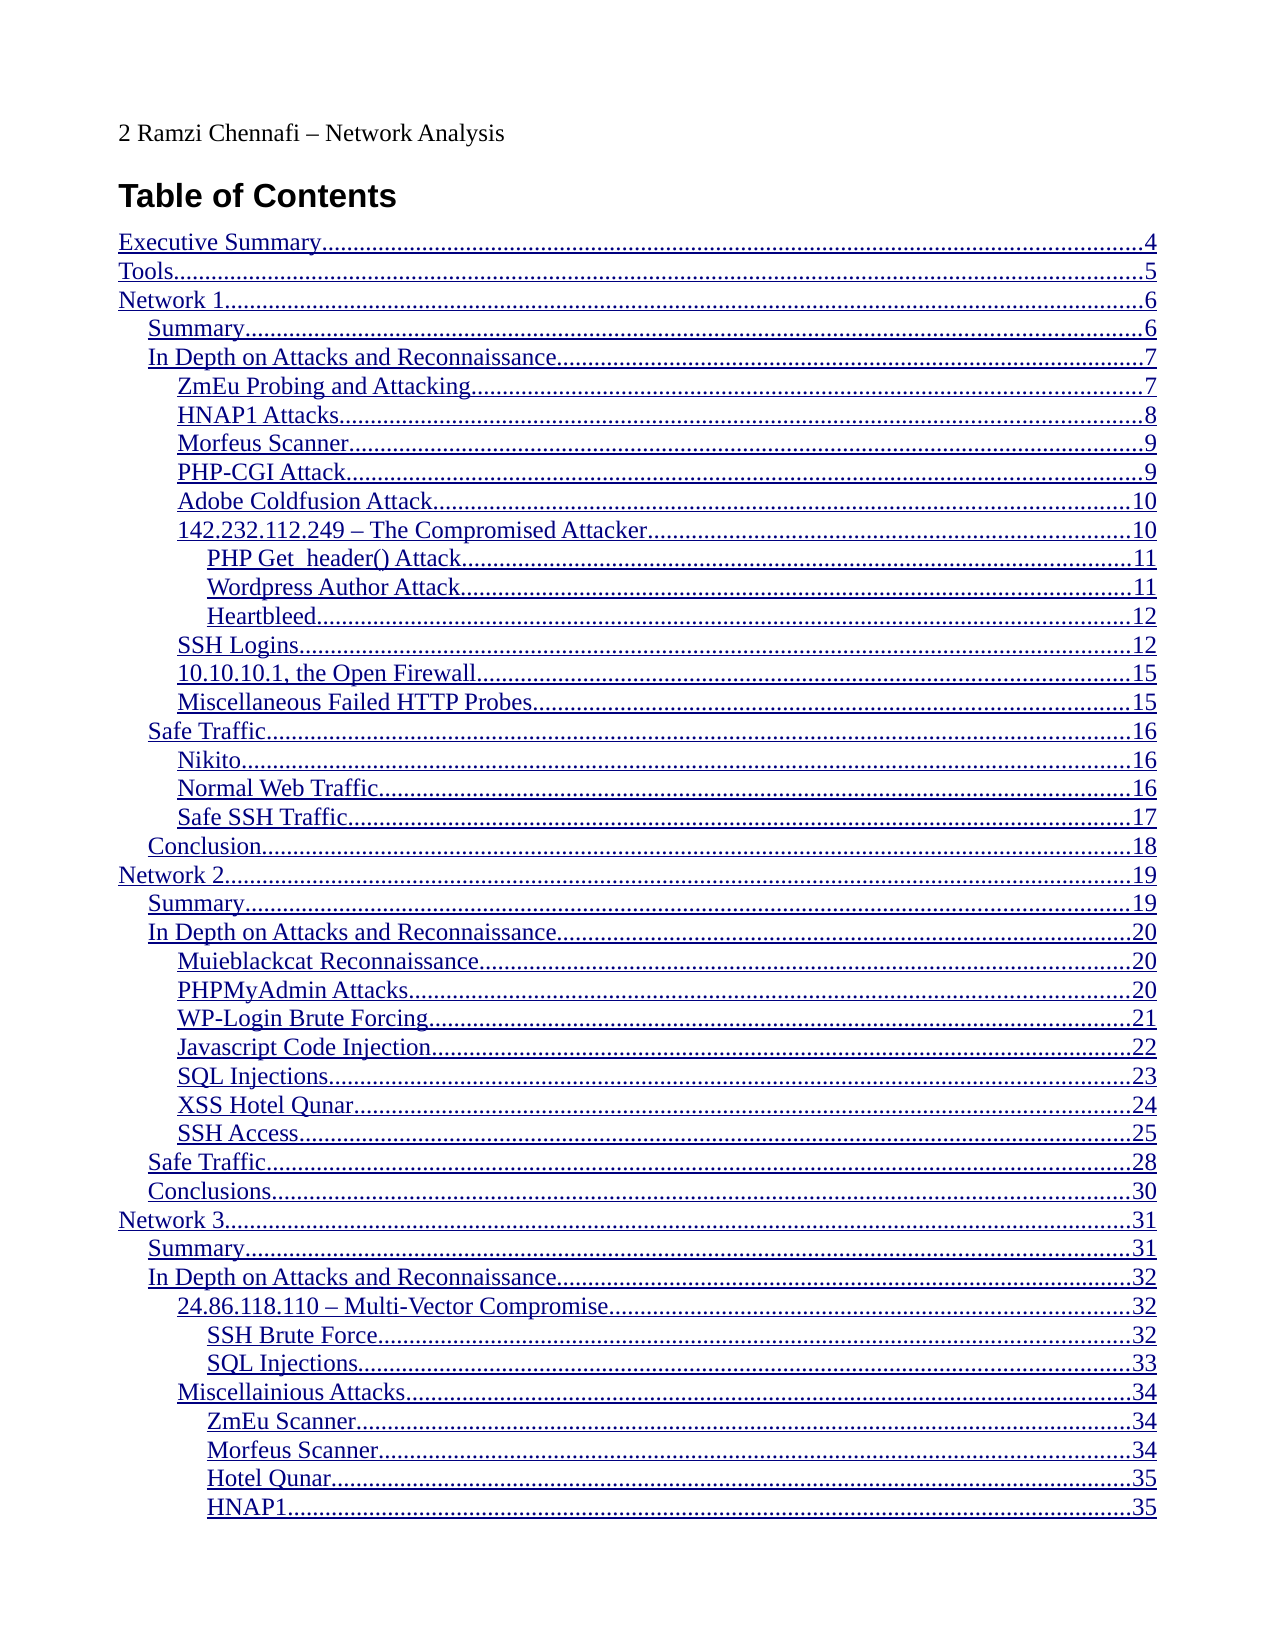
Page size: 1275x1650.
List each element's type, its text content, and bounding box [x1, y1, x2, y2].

text 142.232.112.249 – The Compromised Attacker 10 [177, 515, 1157, 540]
text SSH Access 25 [177, 1118, 1157, 1143]
text Morfeus Scanner 34 [207, 1435, 1157, 1460]
text Morfeus Scanner 9 [177, 428, 1157, 453]
text HNAP1 Attacks 8 [177, 400, 1157, 425]
text HNAP1 35 [207, 1492, 1157, 1517]
text PHP Get_header() Attack 11 [207, 543, 1157, 568]
text Muieblackcat Reconnaissance 20 [177, 946, 1157, 971]
text Network 3 31 [118, 1205, 1157, 1230]
text Hotel Qunar 35 [207, 1463, 1157, 1488]
text Tools 5 [118, 256, 1157, 281]
text Network 1 6 [118, 285, 1157, 310]
text Safe Traffic 16 [148, 716, 1157, 741]
text Conclusion 18 [148, 831, 1157, 856]
text In Depth on Attacks and Reconnaissance 20 [148, 917, 1157, 942]
text 10.10.10.1, the Open Firewall 15 [177, 658, 1157, 683]
text Normal Web Traffic 16 [177, 773, 1157, 798]
text SQL Injections 23 [177, 1061, 1157, 1086]
text Nikito 16 [177, 745, 1157, 770]
text Adobe Coldfusion Attack 10 [177, 486, 1157, 511]
text Miscellainious Attacks 34 [177, 1377, 1157, 1402]
text Summary 6 [148, 313, 1157, 338]
text Summary 31 [148, 1233, 1157, 1258]
text Summary 19 [148, 888, 1157, 913]
text Executive Summary 4 [118, 227, 1157, 252]
text WP-Login Brute Forcing 21 [177, 1003, 1157, 1028]
text SSH Logins 12 [177, 630, 1157, 655]
text Miscellaneous Failed HTTP Probes 15 [177, 687, 1157, 712]
text Heartbleed 12 [207, 601, 1157, 626]
text XSS Hotel Qunar 24 [177, 1090, 1157, 1115]
text In Depth on Attacks and Reconnaissance 7 [148, 342, 1157, 367]
text Javascript Code Injection 22 [177, 1032, 1157, 1057]
text Conclusions 30 [148, 1176, 1157, 1201]
text Wordpress Author Attack 11 [207, 572, 1157, 597]
subtitle Table of Contents [118, 176, 1157, 215]
text SQL Injections 33 [207, 1348, 1157, 1373]
text ZmEu Probing and Attacking 7 [177, 371, 1157, 396]
text PHPMyAdmin Attacks 20 [177, 975, 1157, 1000]
text ZmEu Scanner 34 [207, 1406, 1157, 1431]
text Safe Traffic 28 [148, 1147, 1157, 1172]
text 24.86.118.110 – Multi-Vector Compromise 32 [177, 1291, 1157, 1316]
text PHP-CGI Attack 9 [177, 457, 1157, 482]
text Network 2 19 [118, 860, 1157, 885]
text In Depth on Attacks and Reconnaissance 32 [148, 1262, 1157, 1287]
text Safe SSH Traffic 17 [177, 802, 1157, 827]
text SSH Brute Force 32 [207, 1320, 1157, 1345]
